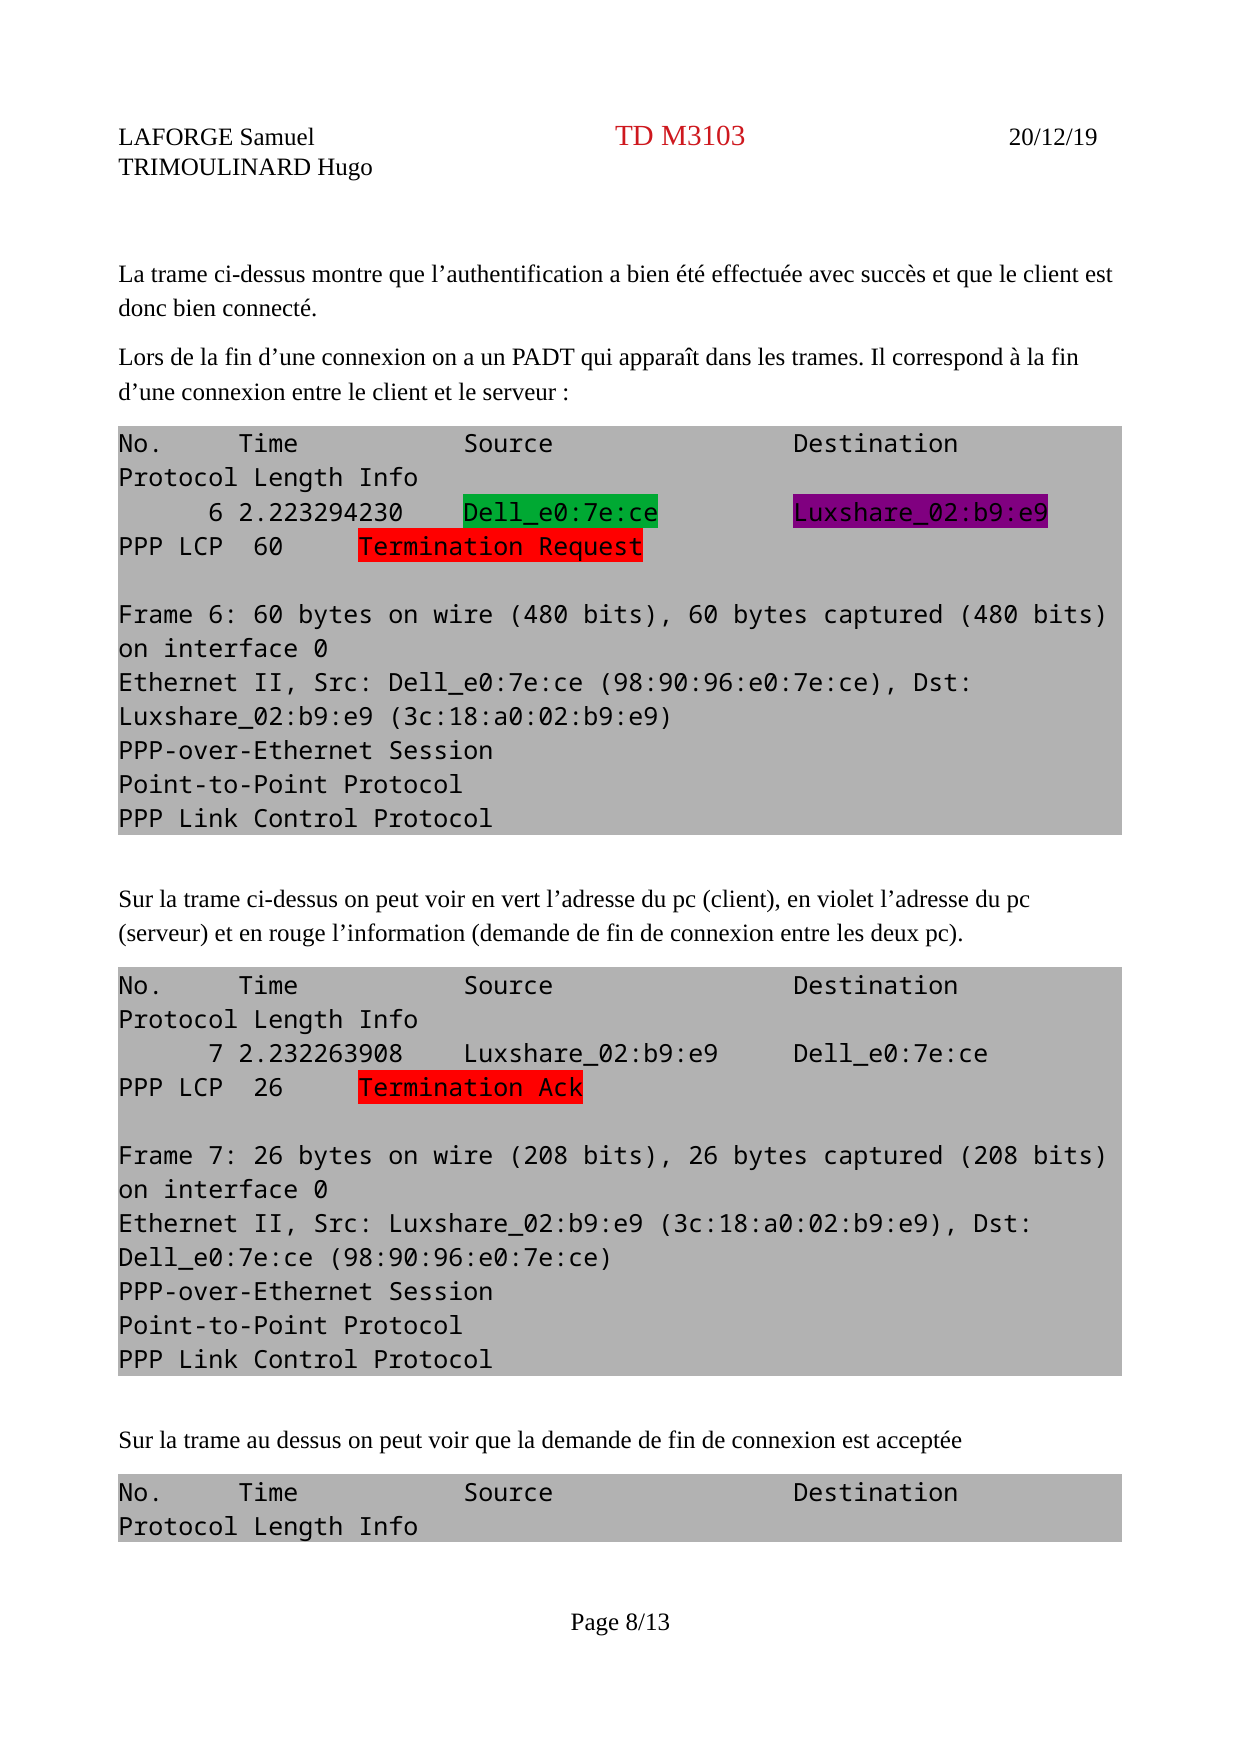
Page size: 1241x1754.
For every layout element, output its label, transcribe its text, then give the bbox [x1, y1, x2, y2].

text Ethernet II, Src: Luxshare_02:b9:e9 (3c:18:a0:02:b9:e9), Dst: Dell_e0:7e:ce (98:90:96:e0:7e:ce) [118, 1206, 1122, 1274]
text PPP-over-Ethernet Session [118, 733, 1122, 767]
text 6 2.223294230 Dell_e0:7e:ce Luxshare_02:b9:e9 PPP LCP 60 Termination Request [118, 494, 1122, 562]
text PPP-over-Ethernet Session [118, 1274, 1122, 1308]
text Frame 7: 26 bytes on wire (208 bits), 26 bytes captured (208 bits) on interface 0 [118, 1138, 1122, 1206]
text PPP Link Control Protocol [118, 1342, 1122, 1376]
text Sur la trame ci-dessus on peut voir en vert l’adresse du pc (client), en violet l’adresse du pc (serveur) et en rouge l’information (demande de fin de connexion entre les deux pc). [118, 884, 1122, 947]
text Sur la trame au dessus on peut voir que la demande de fin de connexion est acceptée [118, 1425, 1122, 1454]
text Point-to-Point Protocol [118, 767, 1122, 801]
text No. Time Source Destination Protocol Length Info [118, 1474, 1122, 1542]
text 7 2.232263908 Luxshare_02:b9:e9 Dell_e0:7e:ce PPP LCP 26 Termination Ack [118, 1036, 1122, 1104]
text Lors de la fin d’une connexion on a un PADT qui apparaît dans les trames. Il correspond à la fin d’une connexion entre le client et le serveur : [118, 342, 1122, 406]
text Frame 6: 60 bytes on wire (480 bits), 60 bytes captured (480 bits) on interface 0 [118, 596, 1122, 664]
text La trame ci-dessus montre que l’authentification a bien été effectuée avec succès et que le client est donc bien connecté. [118, 259, 1122, 322]
text No. Time Source Destination Protocol Length Info [118, 967, 1122, 1036]
text Ethernet II, Src: Dell_e0:7e:ce (98:90:96:e0:7e:ce), Dst: Luxshare_02:b9:e9 (3c:18:a0:02:b9:e9) [118, 664, 1122, 733]
text Point-to-Point Protocol [118, 1308, 1122, 1342]
text PPP Link Control Protocol [118, 801, 1122, 835]
text No. Time Source Destination Protocol Length Info [118, 426, 1122, 494]
